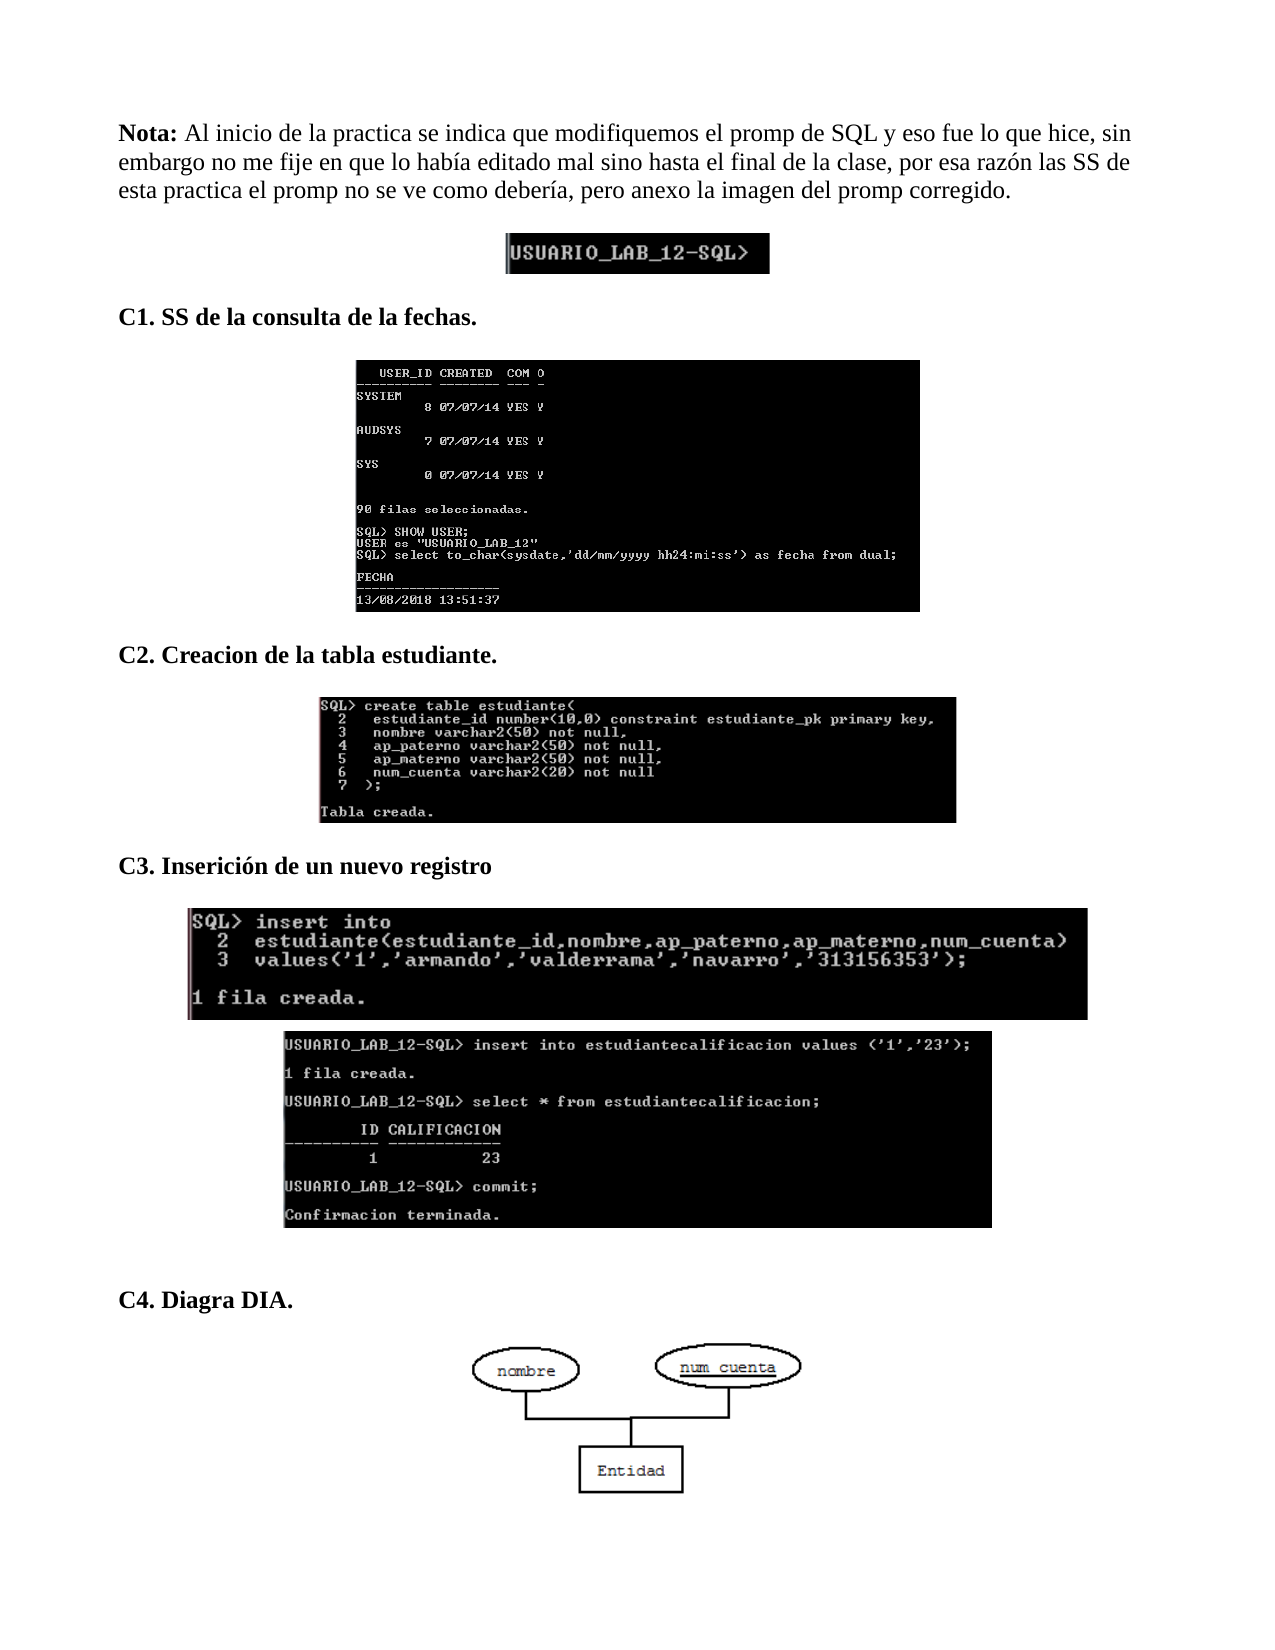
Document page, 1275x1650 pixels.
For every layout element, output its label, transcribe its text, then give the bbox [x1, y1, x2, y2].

picture [355, 360, 920, 612]
picture [471, 1342, 804, 1496]
text Nota: Al inicio de la practica se indica que modifiquemos el promp de SQL y eso fue lo que hice, sin embargo no me fije en que lo había editado mal sino hasta el final de la clase, por esa razón las SS de esta practica el promp no se ve como debería, pero anexo la imagen del promp corregido. [118, 118, 1157, 204]
text C1. SS de la consulta de la fechas. [118, 302, 1157, 331]
picture [505, 233, 770, 274]
text C2. Creacion de la tabla estudiante. [118, 640, 1157, 669]
text C3. Inserición de un nuevo registro [118, 851, 1157, 880]
picture [283, 1031, 992, 1228]
text C4. Diagra DIA. [118, 1285, 1157, 1314]
picture [318, 697, 957, 823]
picture [187, 908, 1088, 1020]
